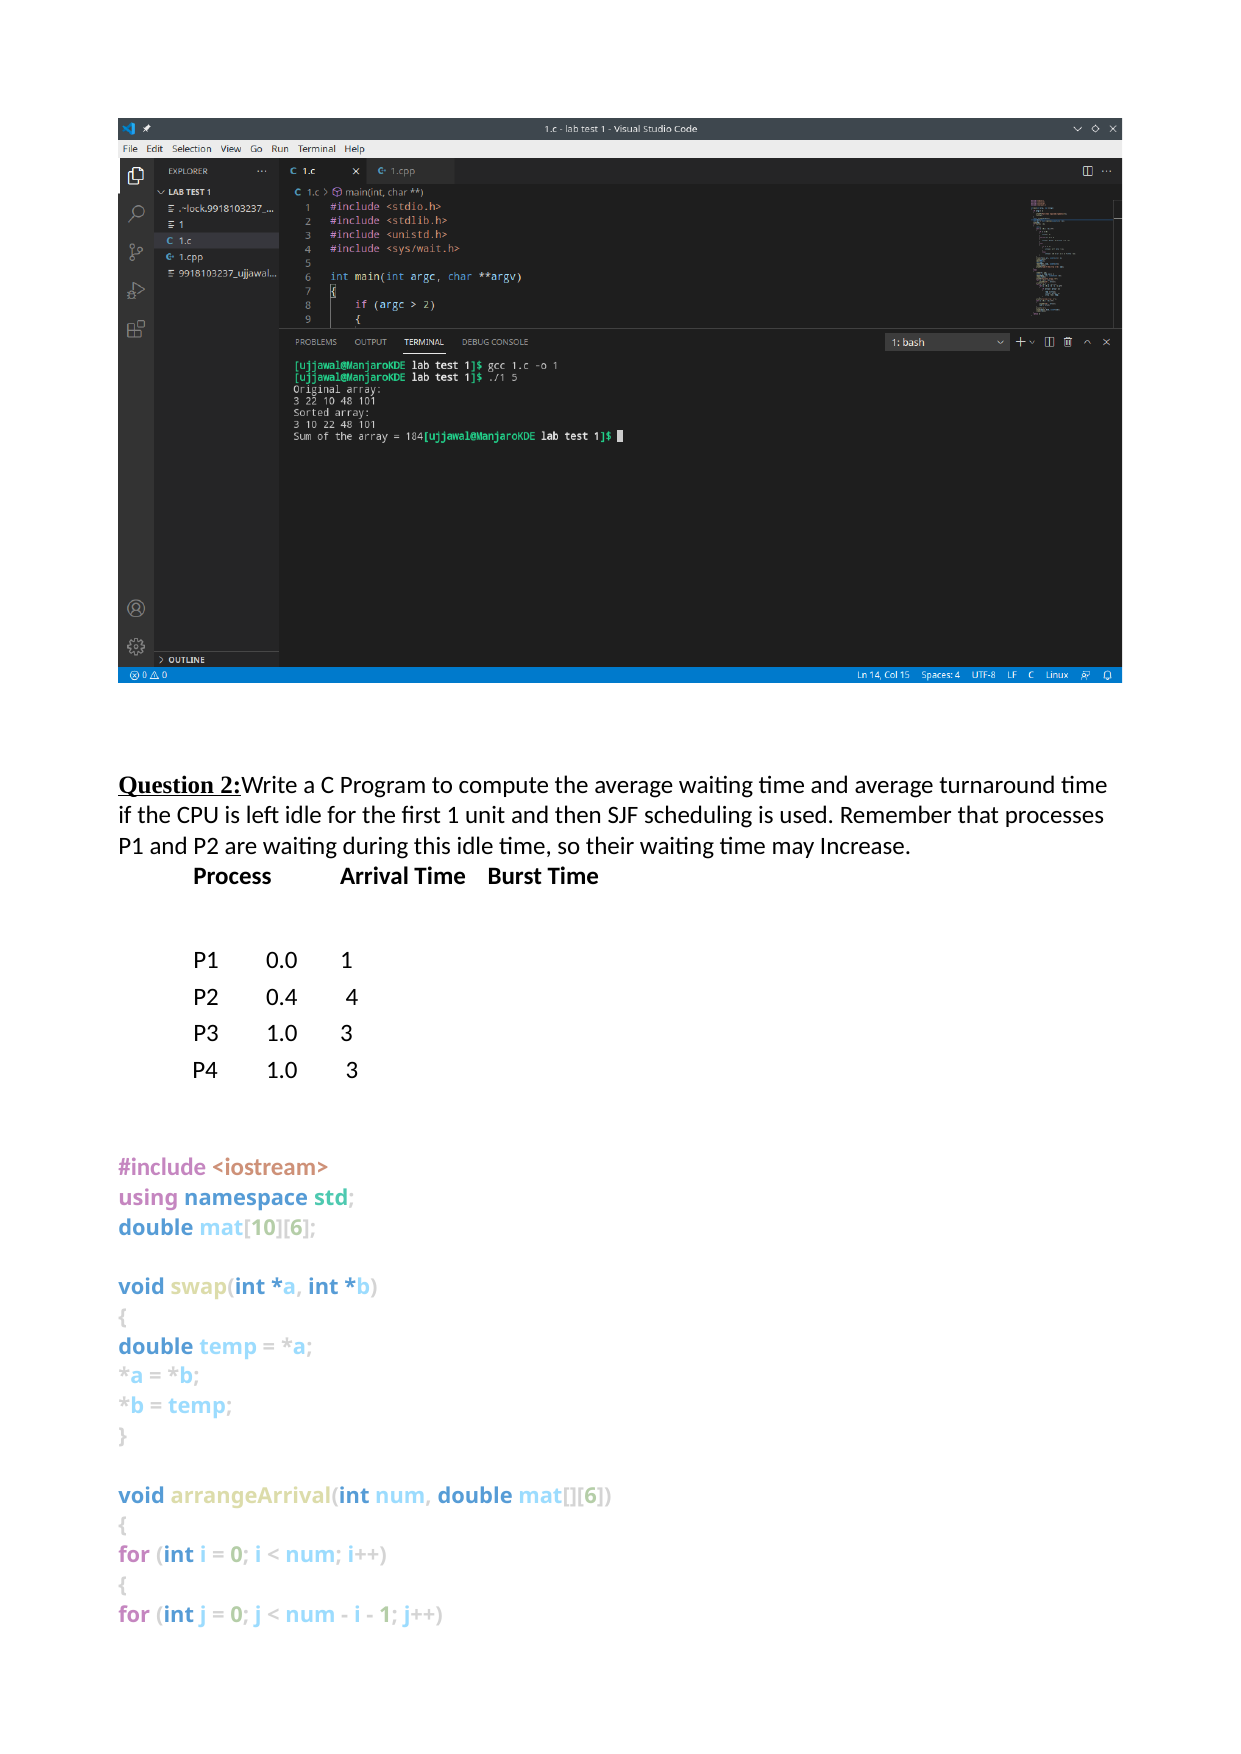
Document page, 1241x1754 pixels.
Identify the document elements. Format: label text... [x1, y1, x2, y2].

text P1 0.0 1 [118, 944, 1122, 975]
text Question 2:Write a C Program to compute the average waiting time and average turnaround time if the CPU is left idle for the first 1 unit and then SJF scheduling is used. Remember that processes P1 and P2 are waiting during this idle time, so their waiting time may Increase. [118, 769, 1122, 860]
text { [118, 1301, 1122, 1331]
text } [118, 1420, 1122, 1450]
text for (int j = 0; j < num - i - 1; j++) [118, 1599, 1122, 1628]
text double temp = *a; [118, 1331, 1122, 1361]
text double mat[10][6]; [118, 1212, 1122, 1241]
text P2 0.4 4 [118, 981, 1122, 1012]
text void swap(int *a, int *b) [118, 1271, 1122, 1301]
text using namespace std; [118, 1182, 1122, 1212]
text void arrangeArrival(int num, double mat[][6]) [118, 1479, 1122, 1509]
text #include <iostream> [118, 1151, 1122, 1182]
picture [118, 118, 1123, 683]
text P3 1.0 3 [118, 1018, 1122, 1048]
text for (int i = 0; i < num; i++) [118, 1539, 1122, 1569]
text { [118, 1569, 1122, 1599]
text *a = *b; [118, 1361, 1122, 1390]
text P4 1.0 3 [118, 1054, 1122, 1085]
text Process Arrival Time Burst Time [118, 860, 1122, 891]
text *b = temp; [118, 1390, 1122, 1420]
text { [118, 1509, 1122, 1539]
